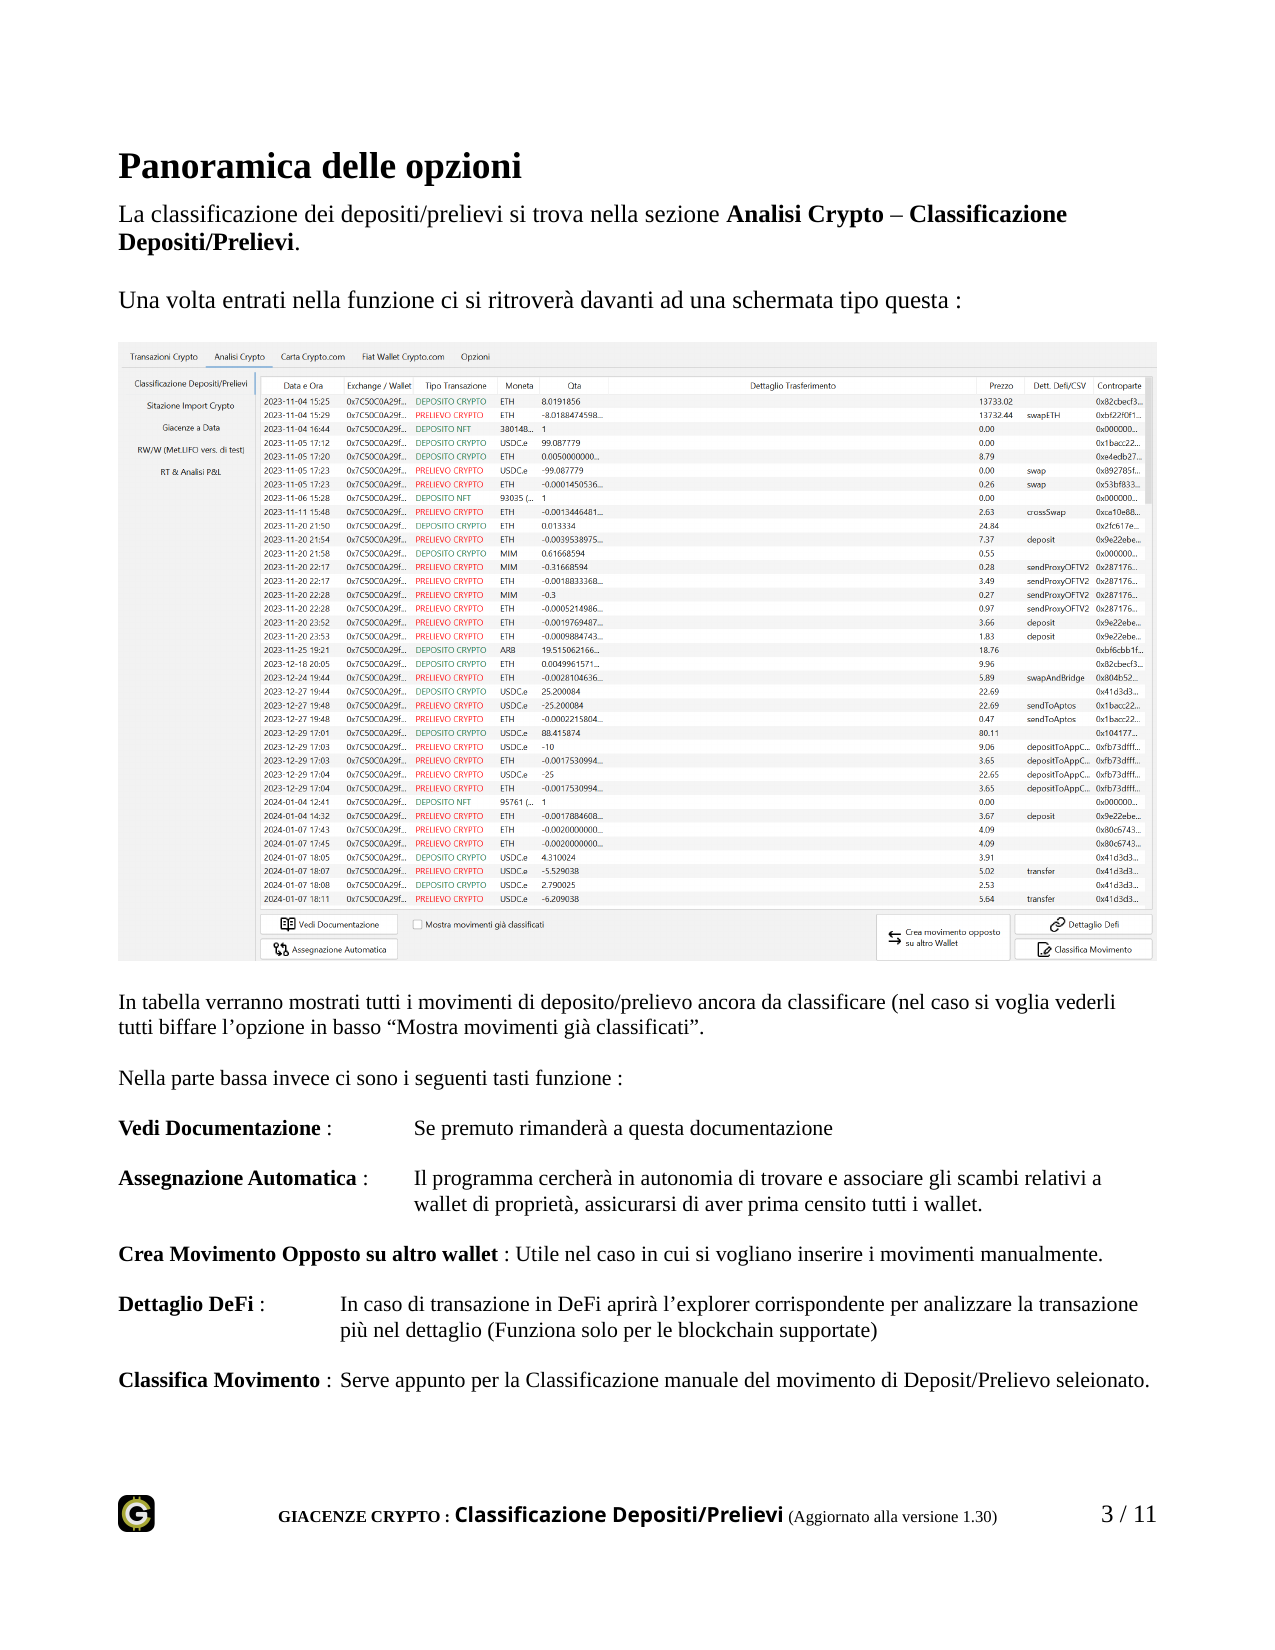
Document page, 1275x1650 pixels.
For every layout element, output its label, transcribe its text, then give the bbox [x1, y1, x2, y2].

text Assegnazione Automatica : Il programma cercherà in autonomia di trovare e associare gli scambi relativi a wallet di proprietà, assicurarsi di aver prima censito tutti i wallet. [118, 1165, 1157, 1216]
text Nella parte bassa invece ci sono i seguenti tasti funzione : [118, 1064, 1157, 1090]
text Crea Movimento Opposto su altro wallet : Utile nel caso in cui si vogliano inserire i movimenti manualmente. [118, 1241, 1157, 1266]
picture [118, 342, 1157, 961]
text Una volta entrati nella funzione ci si ritroverà davanti ad una schermata tipo questa : [118, 285, 1157, 314]
subtitle Panoramica delle opzioni [118, 143, 1157, 186]
text Vedi Documentazione : Se premuto rimanderà a questa documentazione [118, 1115, 1157, 1140]
text Classifica Movimento : Serve appunto per la Classificazione manuale del movimento di Deposit/Prelievo seleionato. [118, 1367, 1157, 1392]
text Dettaglio DeFi : In caso di transazione in DeFi aprirà l’explorer corrispondente per analizzare la transazione più nel dettaglio (Funziona solo per le blockchain supportate) [118, 1291, 1157, 1342]
text In tabella verranno mostrati tutti i movimenti di deposito/prelievo ancora da classificare (nel caso si voglia vederli tutti biffare l’opzione in basso “Mostra movimenti già classificati”. [118, 989, 1157, 1039]
text La classificazione dei depositi/prelievi si trova nella sezione Analisi Crypto – Classificazione Depositi/Prelievi. [118, 199, 1157, 256]
picture [118, 1495, 155, 1532]
